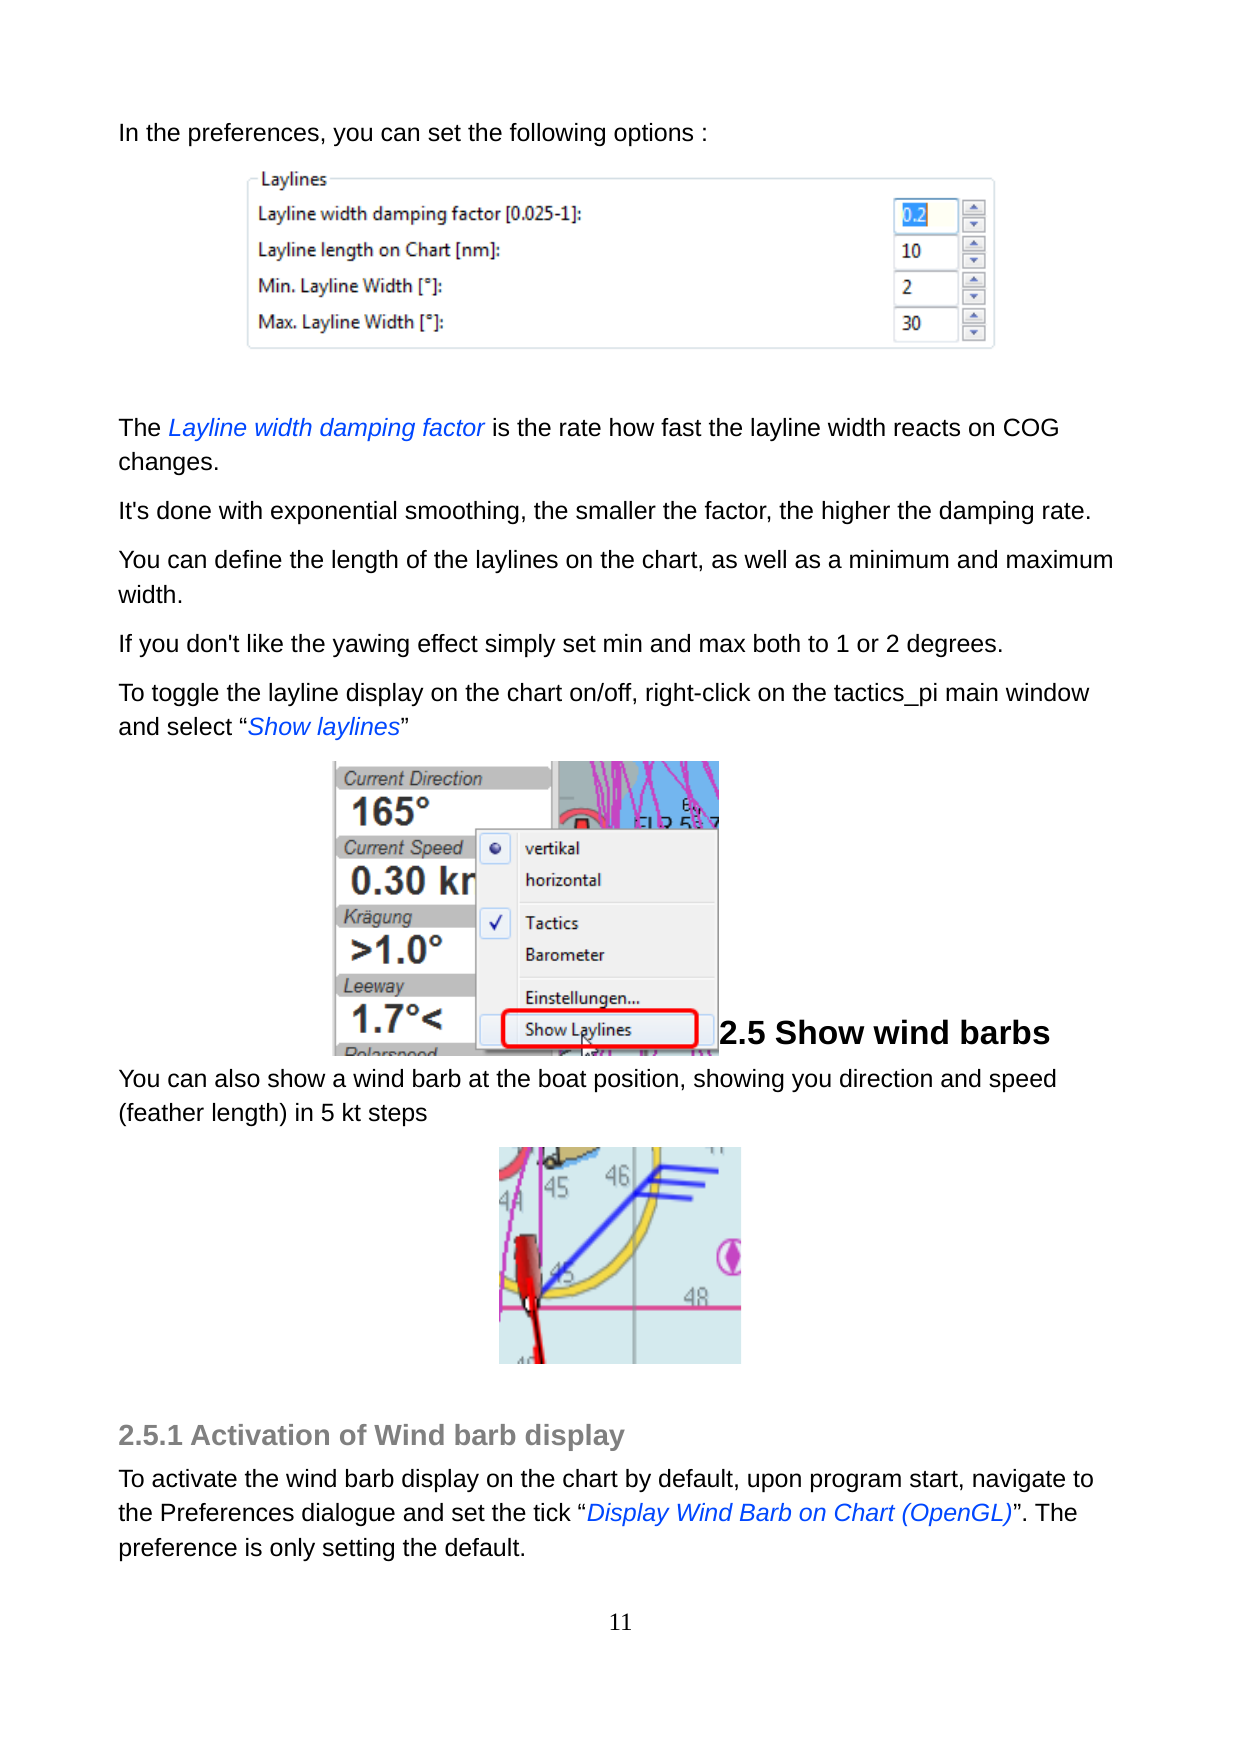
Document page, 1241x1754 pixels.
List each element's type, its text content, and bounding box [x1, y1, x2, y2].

picture [241, 167, 999, 357]
text The Layline width damping factor is the rate how fast the layline width reacts on COG changes. [118, 412, 1122, 476]
picture [332, 761, 719, 1056]
text It's done with exponential smoothing, the smaller the factor, the higher the damping rate. [118, 496, 1122, 525]
subtitle [118, 1013, 332, 1051]
text To toggle the layline display on the chart on/off, right-click on the tactics_pi main window and select “Show laylines” [118, 678, 1122, 741]
subtitle 2.5.1 Activation of Wind barb display [118, 1418, 1122, 1451]
text In the preferences, you can set the following options : [118, 118, 1122, 147]
text You can also show a wind barb at the boat position, showing you direction and speed (feather length) in 5 kt steps [118, 1064, 1122, 1127]
subtitle 2.5 Show wind barbs [719, 1013, 1122, 1051]
text To activate the wind barb display on the chart by default, upon program start, navigate to the Preferences dialogue and set the tick “Display Wind Barb on Chart (OpenGL)”. The preference is only setting the default. [118, 1464, 1122, 1562]
text If you don't like the yawing effect simply set min and max both to 1 or 2 degrees. [118, 629, 1122, 657]
text You can define the length of the laylines on the chart, as well as a minimum and maximum width. [118, 545, 1122, 608]
picture [499, 1147, 742, 1364]
